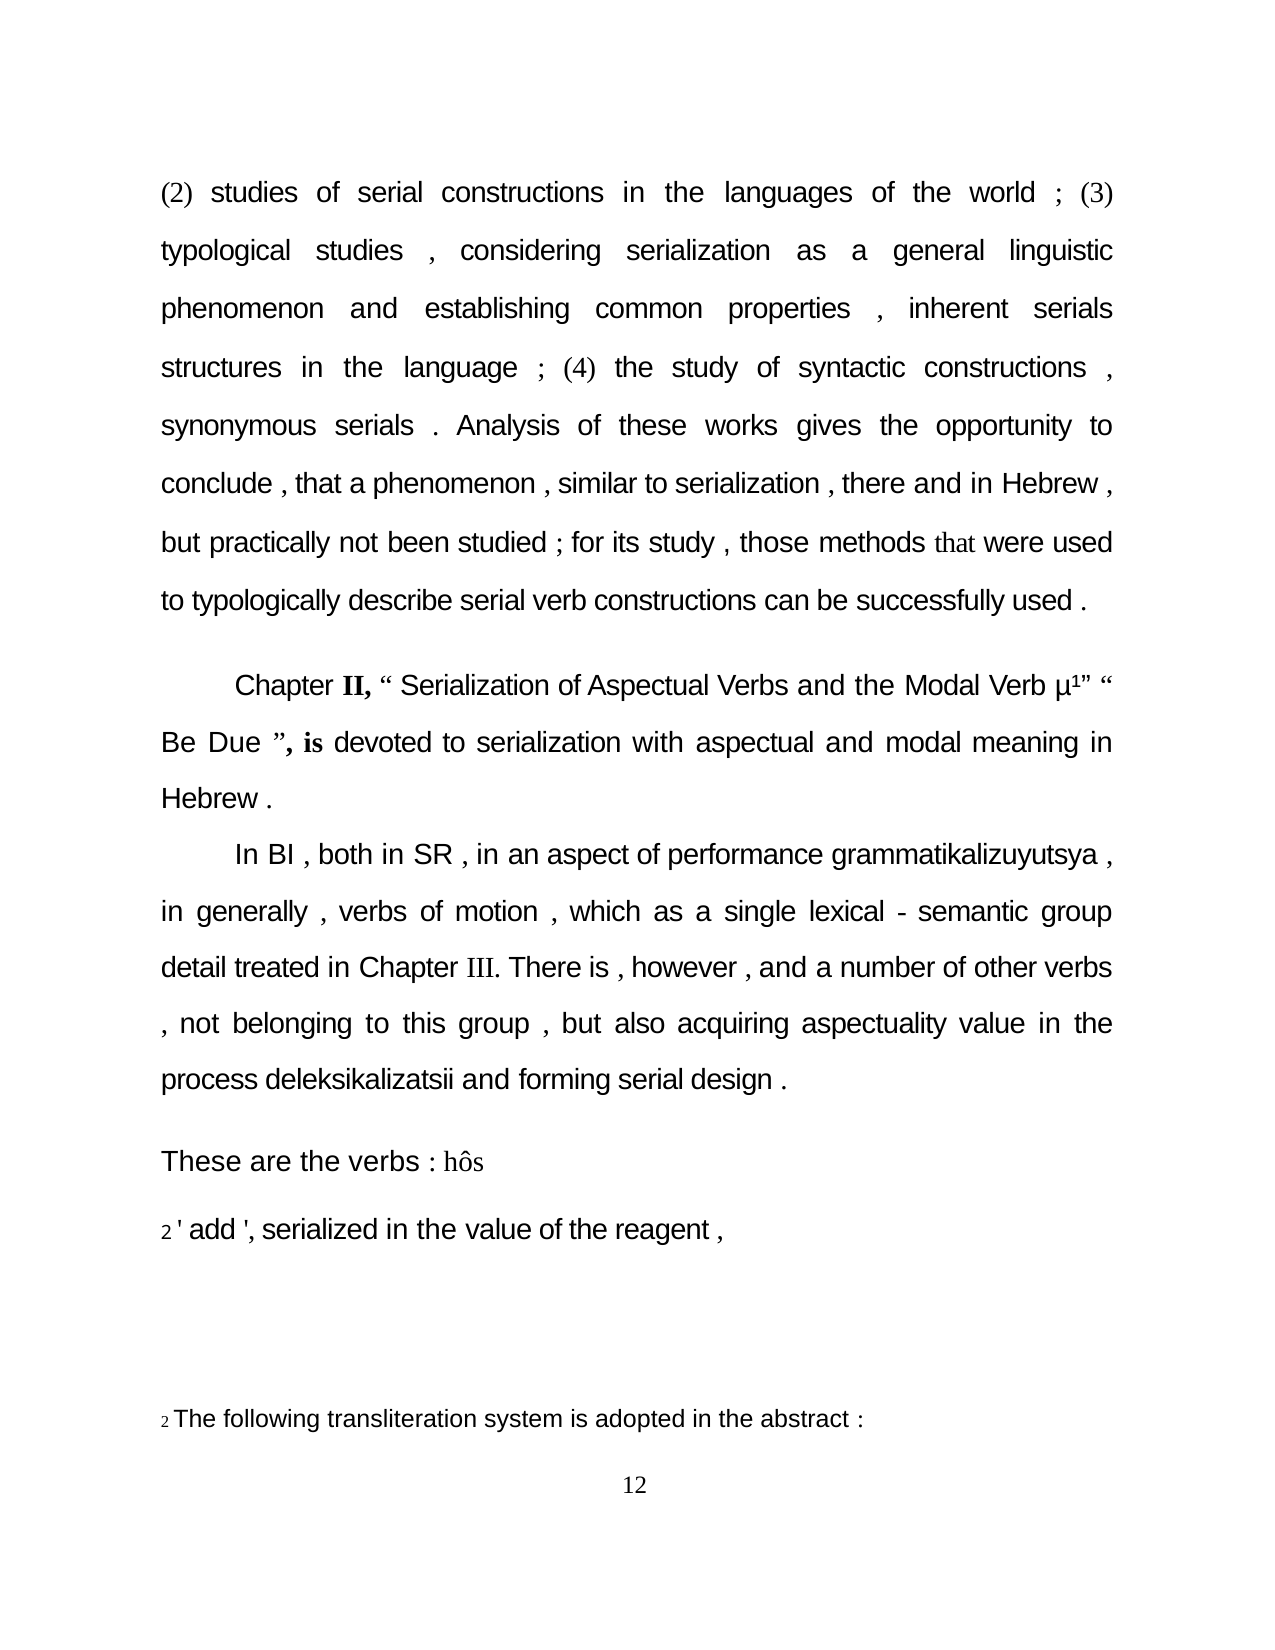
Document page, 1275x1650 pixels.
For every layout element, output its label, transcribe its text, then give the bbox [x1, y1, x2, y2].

text Chapter II, “ Serialization of Aspectual Verbs and the Modal Verb µ¹” “ Be Due ”, is devoted to serialization with aspectual and modal meaning in Hebrew . [161, 646, 1113, 814]
text (2) studies of serial constructions in the languages ​​of the world ; (3) typological studies , considering serialization as a general linguistic phenomenon and establishing common properties , inherent serials structures in the language ; (4) the study of syntactic constructions , synonymous serials . Analysis of these works gives the opportunity to conclude , that a phenomenon , similar to serialization , there and in Hebrew , but practically not been studied ; for its study , those methods that were used to typologically describe serial verb constructions can be successfully used . [161, 150, 1113, 617]
text These are the verbs : hôs [161, 1143, 1125, 1177]
text In BI , both in SR , in an aspect of performance grammatikalizuyutsya , in generally , verbs of motion , which as a single lexical - semantic group detail treated in Chapter III. There is , however , and a number of other verbs , not belonging to this group , but also acquiring aspectuality value in the process deleksikalizatsii and forming serial design . [161, 815, 1113, 1096]
text 2 ' add ', serialized in the value of the reagent , [161, 1178, 1125, 1245]
text 2 The following transliteration system is adopted in the abstract : [161, 1404, 1125, 1433]
